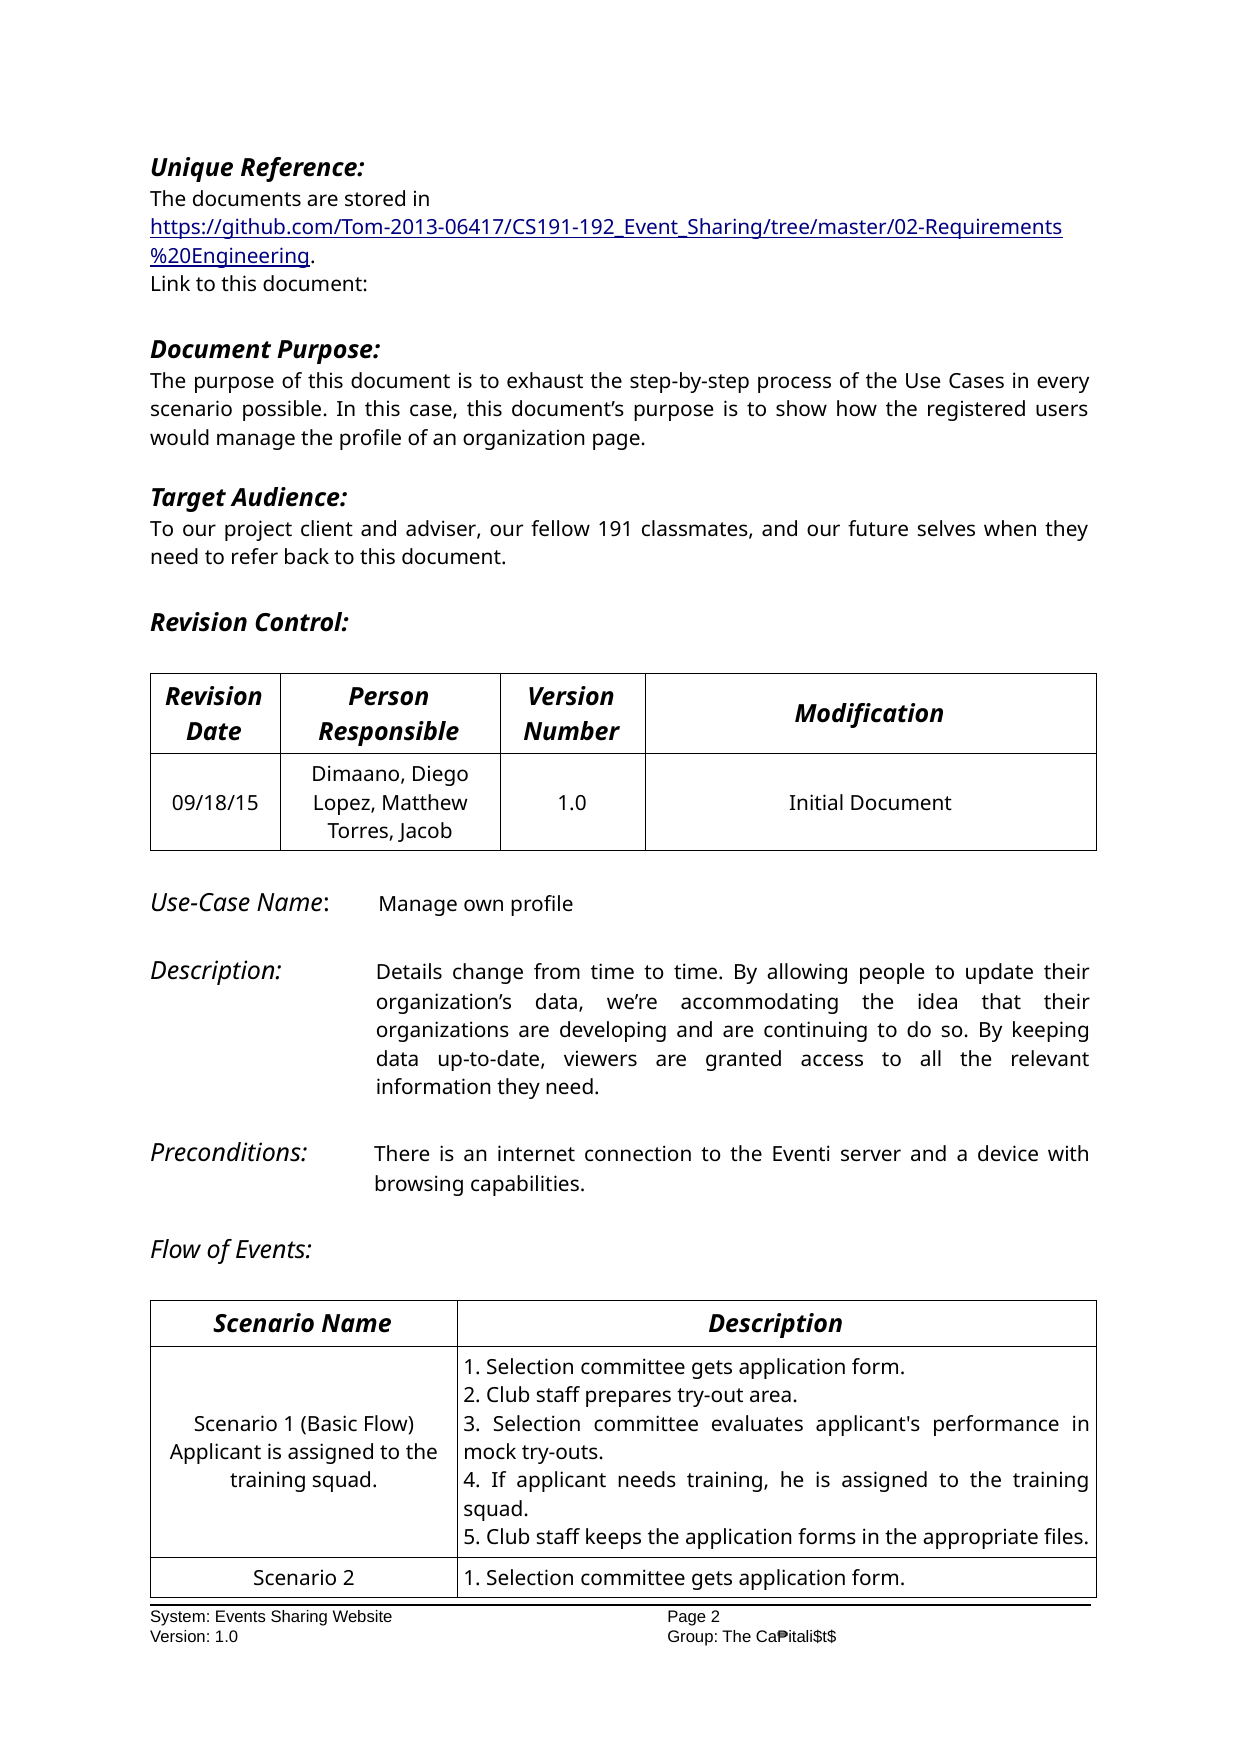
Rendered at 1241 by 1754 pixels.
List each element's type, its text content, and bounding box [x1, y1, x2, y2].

table_header Description [458, 1301, 1096, 1346]
subtitle Unique Reference: [150, 150, 1091, 184]
table_cell Scenario 1 (Basic Flow) Applicant is assigned to the training squad. [151, 1347, 457, 1557]
table_cell Scenario 2 [151, 1558, 457, 1597]
subtitle Document Purpose: [150, 332, 1091, 366]
subtitle The documents are stored in https://github.com/Tom-2013-06417/CS191-192_Event_Sharing/tree/master/02-Requirements%20Engineering. [150, 184, 1091, 269]
table_cell 1. Selection committee gets application form. [458, 1558, 1096, 1597]
table_cell 1. Selection committee gets application form. 2. Club staff prepares try-out area. 3. Selection committee evaluates applicant's performance in mock try-outs. 4. If applicant needs training, he is assigned to the training squad. 5. Club staff keeps the application forms in the appropriate files. [458, 1347, 1096, 1557]
table_header Modification [646, 674, 1096, 753]
subtitle Target Audience: [150, 480, 1091, 514]
text Description: Details change from time to time. By allowing people to update their organization’s data, we’re accommodating the idea that their organizations are developing and are continuing to do so. By keeping data up-to-date, viewers are granted access to all the relevant information they need. [150, 953, 1091, 1101]
table_header Revision Date [151, 674, 280, 753]
text Preconditions: There is an internet connection to the Eventi server and a device with browsing capabilities. [150, 1135, 1091, 1197]
subtitle Link to this document: [150, 269, 1091, 298]
table_cell Initial Document [646, 754, 1096, 850]
text To our project client and adviser, our fellow 191 classmates, and our future selves when they need to refer back to this document. [150, 514, 1091, 571]
table_header Version Number [501, 674, 645, 753]
table_cell 09/18/15 [151, 754, 280, 850]
table_cell Dimaano, Diego Lopez, Matthew Torres, Jacob [281, 754, 500, 850]
table_header Scenario Name [151, 1301, 457, 1346]
text Use-Case Name: Manage own profile [150, 885, 1091, 919]
subtitle The purpose of this document is to exhaust the step-by-step process of the Use Cases in every scenario possible. In this case, this document’s purpose is to show how the registered users would manage the profile of an organization page. [150, 366, 1091, 451]
subtitle Revision Control: [150, 605, 1091, 639]
text Flow of Events: [150, 1231, 1091, 1265]
table_cell 1.0 [501, 754, 645, 850]
table_header Person Responsible [281, 674, 500, 753]
